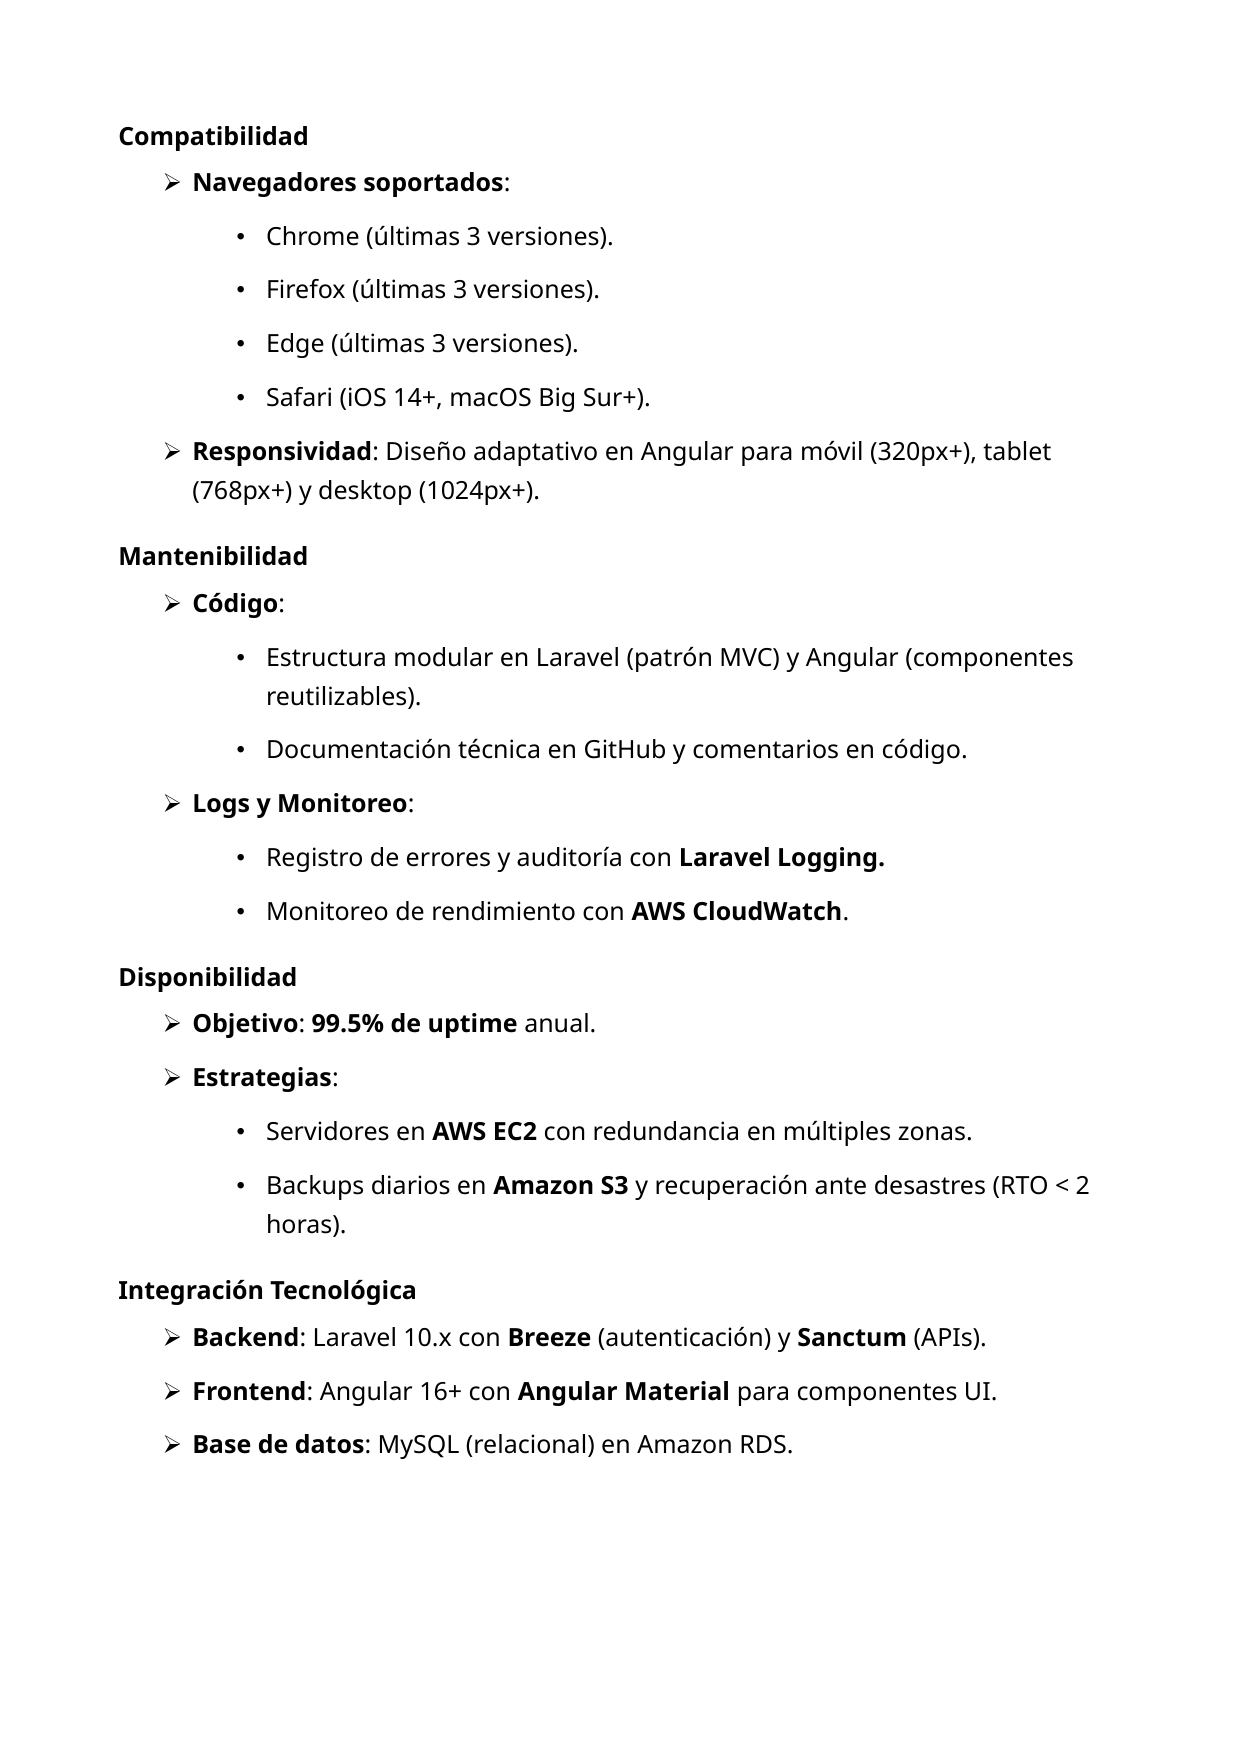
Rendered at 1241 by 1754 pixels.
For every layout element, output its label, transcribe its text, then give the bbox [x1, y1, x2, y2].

list Documentación técnica en GitHub y comentarios en código. [236, 732, 1122, 766]
list Firefox (últimas 3 versiones). [236, 272, 1122, 306]
list Monitoreo de rendimiento con AWS CloudWatch. [236, 893, 1122, 927]
list Código: [162, 585, 1122, 619]
list Chrome (últimas 3 versiones). [236, 218, 1122, 252]
list Objetivo: 99.5% de uptime anual. [162, 1006, 1122, 1040]
list Base de datos: MySQL (relacional) en Amazon RDS. [162, 1427, 1122, 1461]
list Navegadores soportados: [162, 165, 1122, 199]
subtitle Compatibilidad [118, 118, 1122, 152]
subtitle Mantenibilidad [118, 539, 1122, 573]
list Logs y Monitoreo: [162, 786, 1122, 820]
list Safari (iOS 14+, macOS Big Sur+). [236, 380, 1122, 414]
list Backend: Laravel 10.x con Breeze (autenticación) y Sanctum (APIs). [162, 1319, 1122, 1353]
subtitle Disponibilidad [118, 959, 1122, 994]
list Servidores en AWS EC2 con redundancia en múltiples zonas. [236, 1114, 1122, 1148]
list Estructura modular en Laravel (patrón MVC) y Angular (componentes reutilizables). [236, 639, 1122, 712]
list Registro de errores y auditoría con Laravel Logging. [236, 839, 1122, 874]
list Estrategias: [162, 1060, 1122, 1094]
list Edge (últimas 3 versiones). [236, 326, 1122, 360]
subtitle Integración Tecnológica [118, 1273, 1122, 1307]
list Frontend: Angular 16+ con Angular Material para componentes UI. [162, 1373, 1122, 1407]
list Responsividad: Diseño adaptativo en Angular para móvil (320px+), tablet (768px+) y desktop (1024px+). [162, 433, 1122, 507]
list Backups diarios en Amazon S3 y recuperación ante desastres (RTO < 2 horas). [236, 1167, 1122, 1241]
